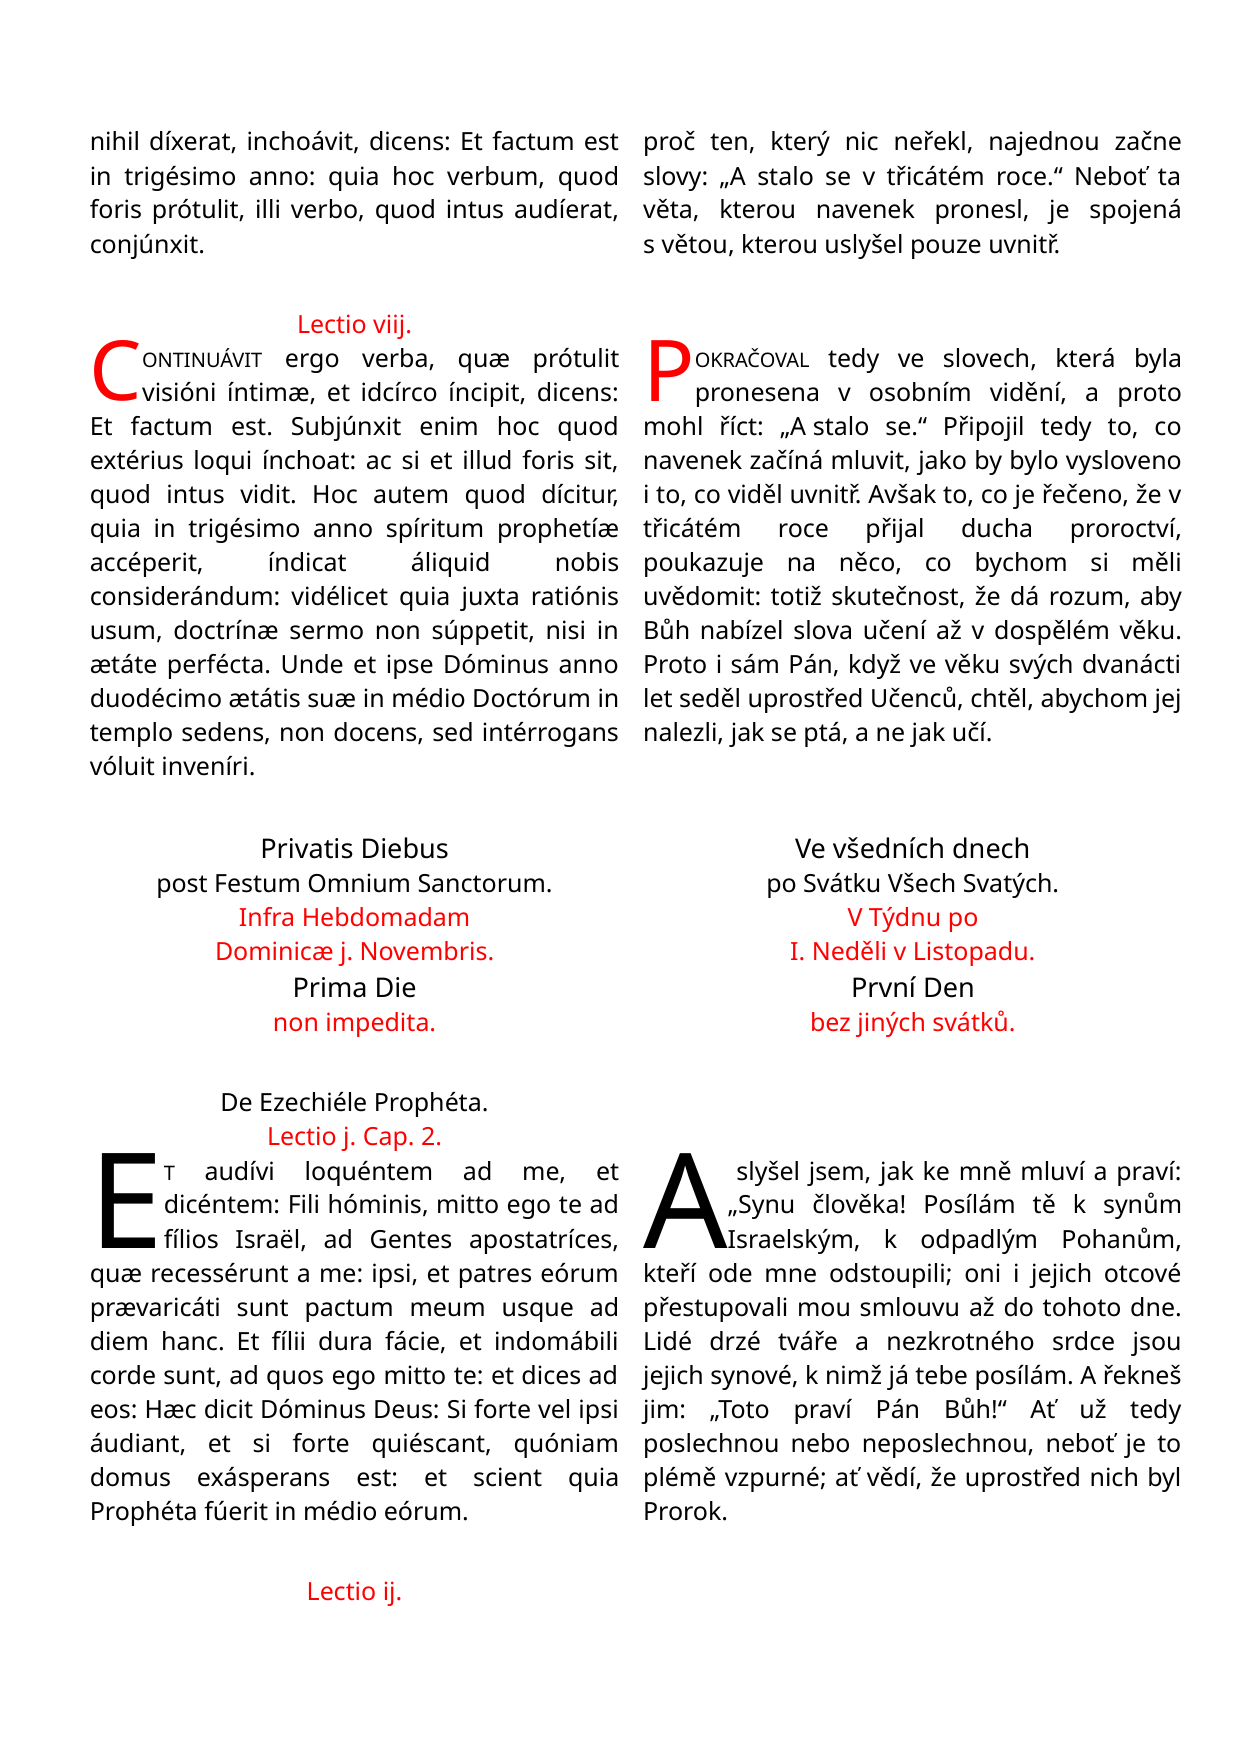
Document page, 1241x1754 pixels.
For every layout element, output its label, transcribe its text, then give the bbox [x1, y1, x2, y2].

table_cell nihil díxerat, inchoávit, dicens: Et factum est in trigésimo anno: quia hoc verbum, quod foris prótulit, illi verbo, quod intus audíerat, conjúnxit. [78, 118, 631, 300]
table_cell Pokračoval tedy ve slovech, která byla pronesena v osobním vidění, a proto mohl říct: „A stalo se.“ Připojil tedy to, co navenek začíná mluvit, jako by bylo vysloveno i to, co viděl uvnitř. Avšak to, co je řečeno, že v třicátém roce přijal ducha proroctví, poukazuje na něco, co bychom si měli uvědomit: totiž skutečnost, že dá rozum, aby Bůh nabízel slova učení až v dospělém věku. Proto i sám Pán, když ve věku svých dvanácti let seděl uprostřed Učenců, chtěl, abychom jej nalezli, jak se ptá, a ne jak učí. [631, 300, 1194, 823]
table_cell Lectio ij. [78, 1568, 631, 1614]
table_cell proč ten, který nic neřekl, najednou začne slovy: „A stalo se v třicátém roce.“ Neboť ta věta, kterou navenek pronesl, je spojená s větou, kterou uslyšel pouze uvnitř. [631, 118, 1194, 300]
table_cell Privatis Diebus post Festum Omnium Sanctorum. Infra Hebdomadam Dominicæ j. Novembris. Prima Die non impedita. [78, 823, 631, 1079]
table_cell Ve všedních dnech po Svátku Všech Svatých. V Týdnu po I. Neděli v Listopadu. První Den bez jiných svátků. [631, 823, 1194, 1079]
table_cell A slyšel jsem, jak ke mně mluví a praví: „Synu člověka! Posílám tě k synům Israelským, k odpadlým Pohanům, kteří ode mne odstoupili; oni i jejich otcové přestupovali mou smlouvu až do tohoto dne. Lidé drzé tváře a nezkrotného srdce jsou jejich synové, k nimž já tebe posílám. A řekneš jim: „Toto praví Pán Bůh!“ Ať už tedy poslechnou nebo neposlechnou, neboť je to plémě vzpurné; ať vědí, že uprostřed nich byl Prorok. [631, 1079, 1194, 1568]
table_cell Lectio viij. Continuávit ergo verba, quæ prótulit visióni íntimæ, et idcírco íncipit, dicens: Et factum est. Subjúnxit enim hoc quod extérius loqui ínchoat: ac si et illud foris sit, quod intus vidit. Hoc autem quod dícitur, quia in trigésimo anno spíritum prophetíæ accéperit, índicat áliquid nobis considerándum: vidélicet quia juxta ratiónis usum, doctrínæ sermo non súppetit, nisi in ætáte perfécta. Unde et ipse Dóminus anno duodécimo ætátis suæ in médio Doctórum in templo sedens, non docens, sed intérrogans vóluit inveníri. [78, 300, 631, 823]
table_cell [631, 1568, 1194, 1614]
table_cell De Ezechiéle Prophéta. Lectio j. Cap. 2. Et audívi loquéntem ad me, et dicéntem: Fili hóminis, mitto ego te ad fílios Israël, ad Gentes apostatríces, quæ recessérunt a me: ipsi, et patres eórum prævaricáti sunt pactum meum usque ad diem hanc. Et fílii dura fácie, et indomábili corde sunt, ad quos ego mitto te: et dices ad eos: Hæc dicit Dóminus Deus: Si forte vel ipsi áudiant, et si forte quiéscant, quóniam domus exásperans est: et scient quia Prophéta fúerit in médio eórum. [78, 1079, 631, 1568]
